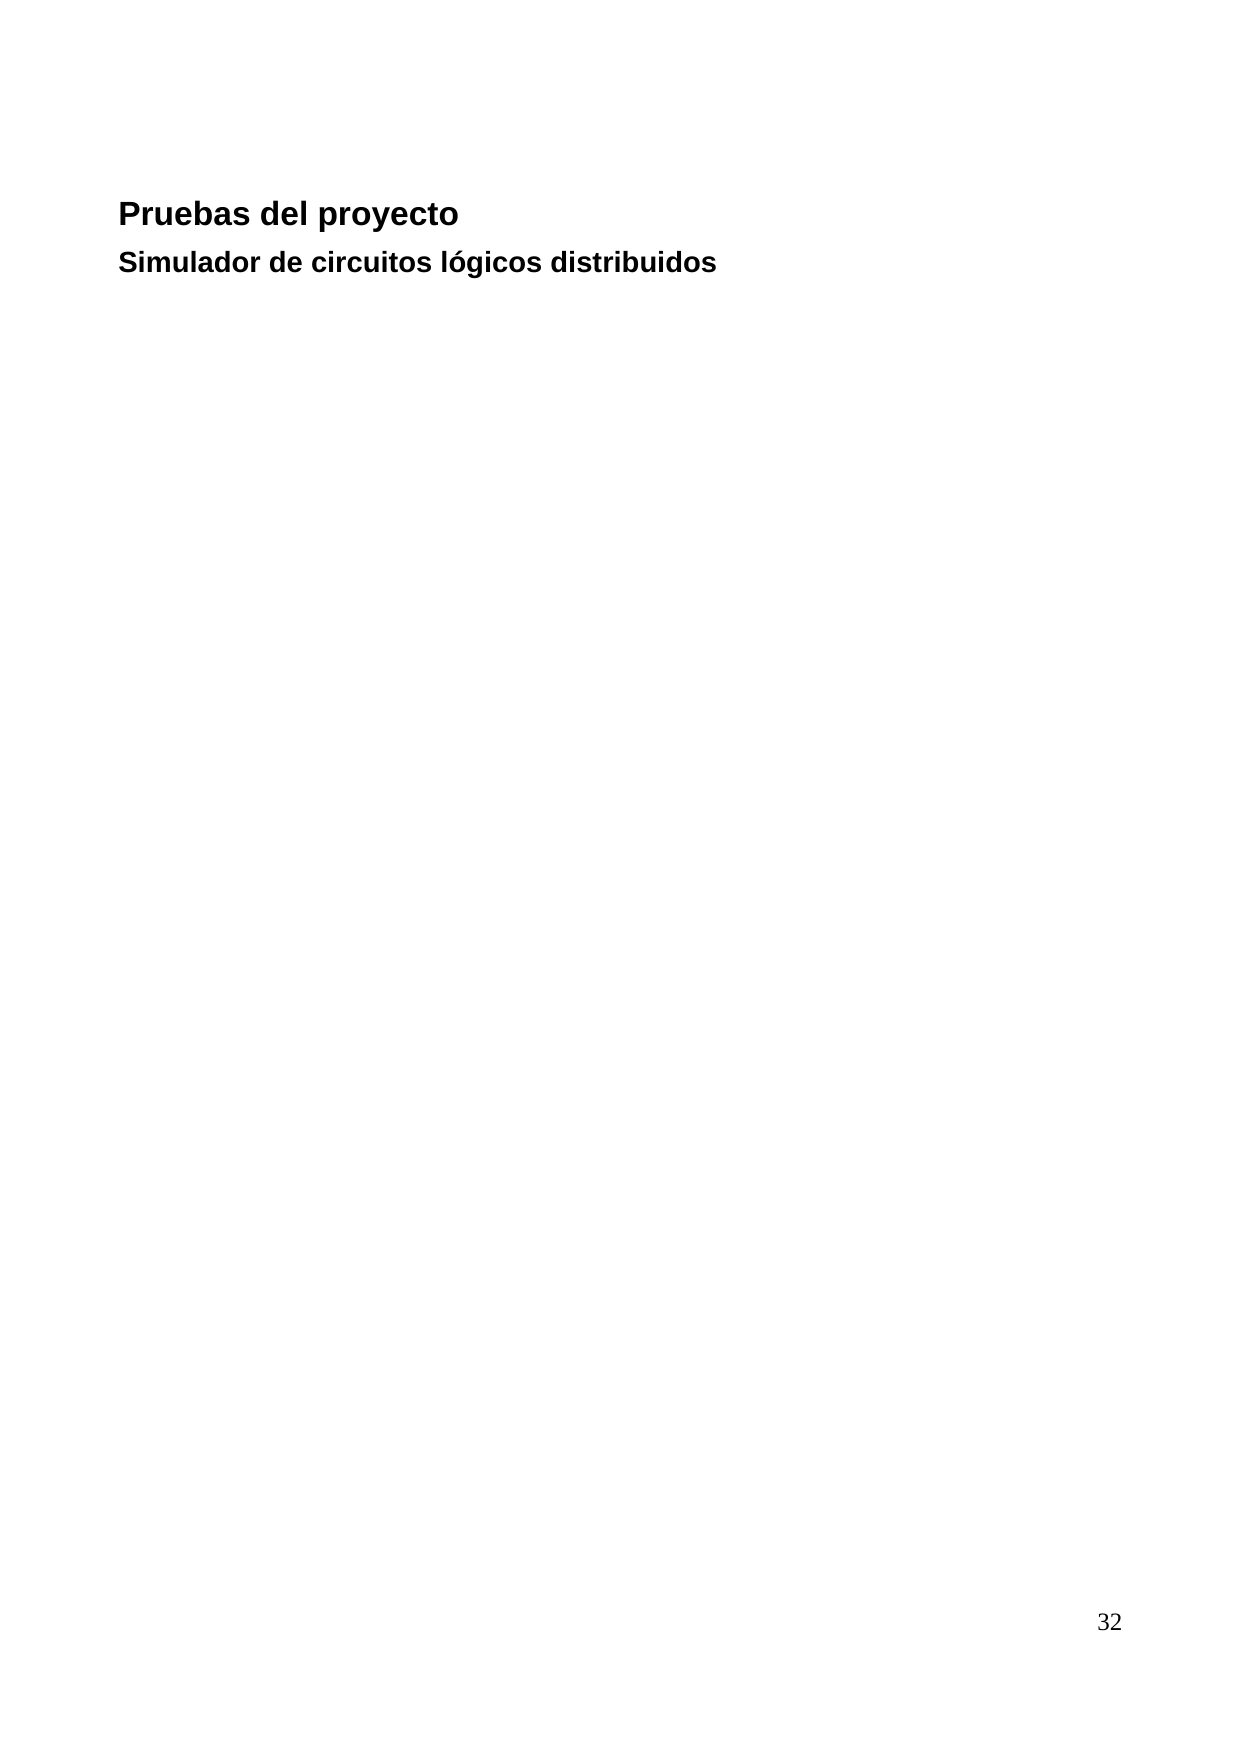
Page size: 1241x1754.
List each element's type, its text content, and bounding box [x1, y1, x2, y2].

subtitle Pruebas del proyecto [118, 194, 1122, 233]
text Simulador de circuitos lógicos distribuidos [118, 245, 1122, 279]
